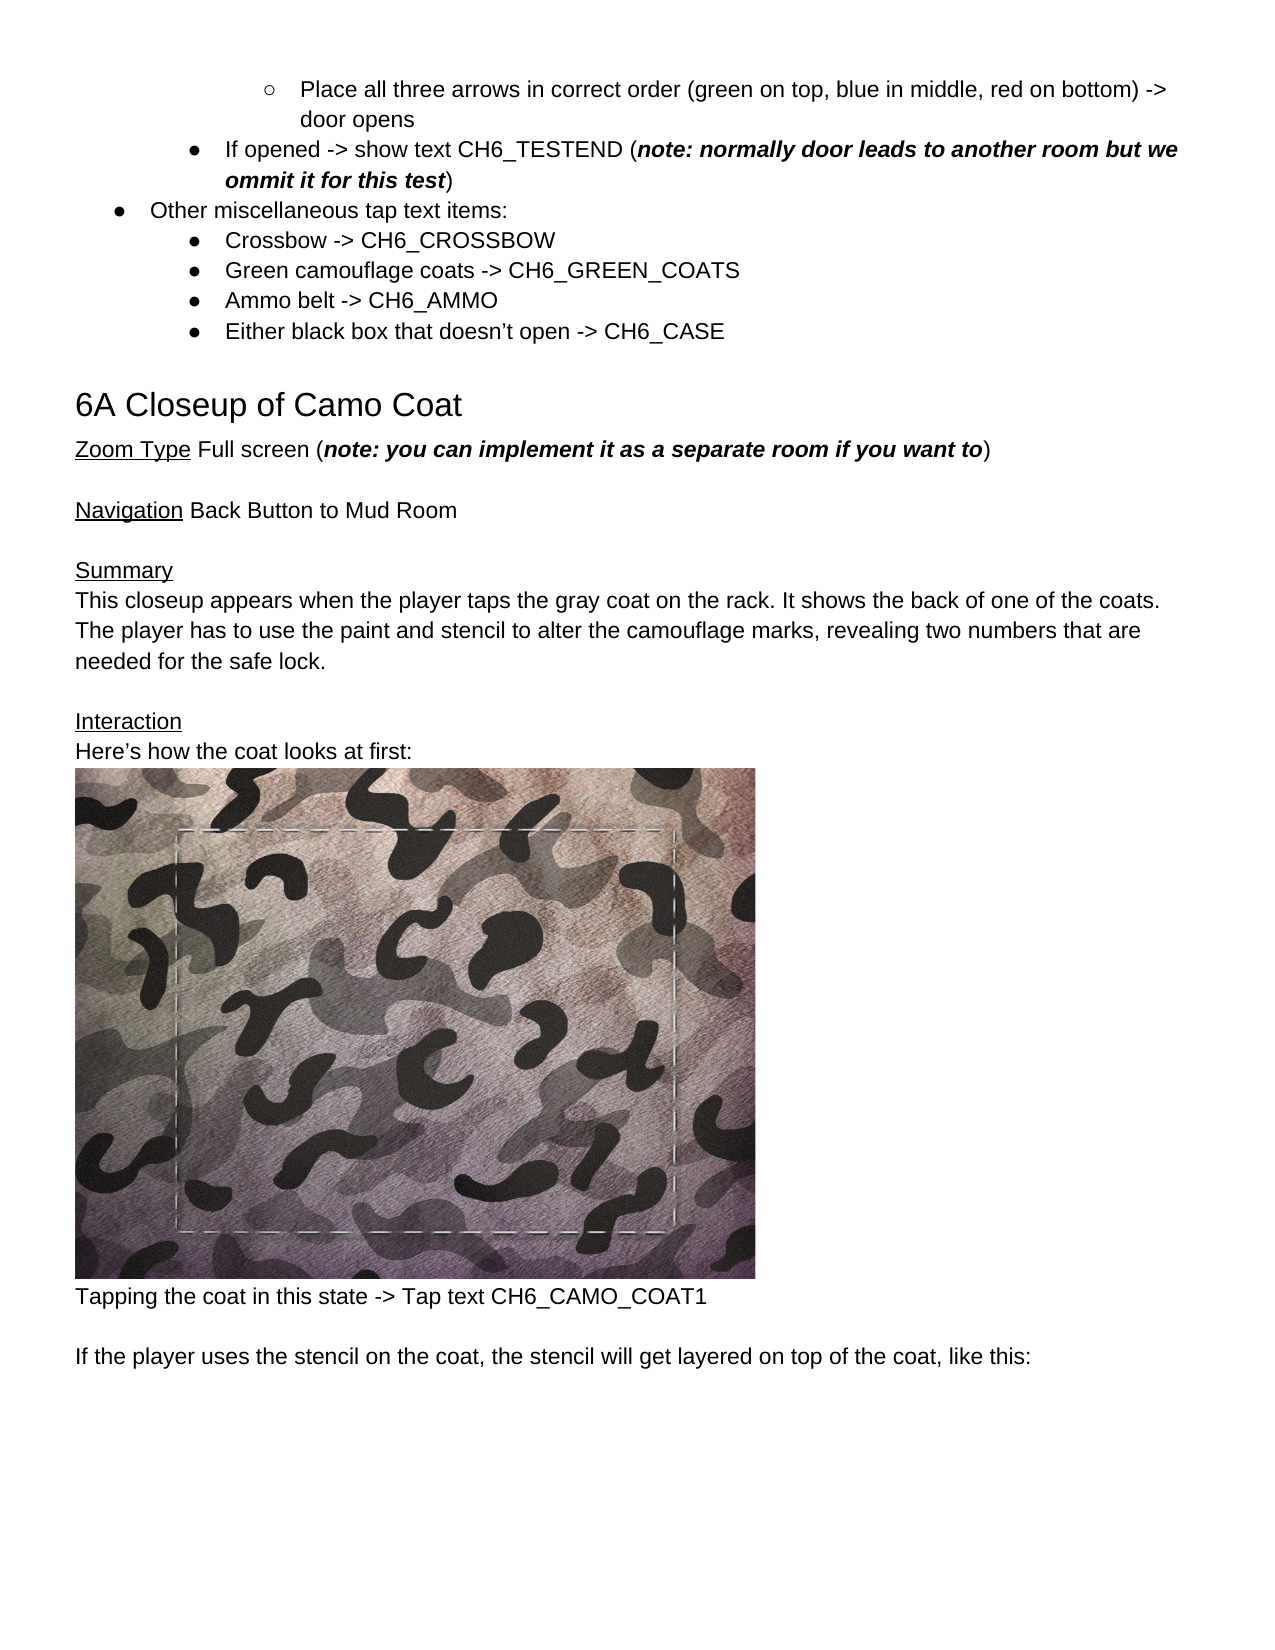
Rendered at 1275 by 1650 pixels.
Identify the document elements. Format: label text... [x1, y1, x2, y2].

text Interaction [75, 708, 1200, 734]
text If the player uses the stencil on the coat, the stencil will get layered on top of the coat, like this: [75, 1343, 1200, 1369]
list Other miscellaneous tap text items: [112, 197, 1200, 223]
text Tapping the coat in this state -> Tap text CH6_CAMO_COAT1 [75, 1283, 1200, 1309]
list Place all three arrows in correct order (green on top, blue in middle, red on bottom) -> door opens [262, 76, 1200, 132]
text Summary [75, 557, 1200, 583]
picture [75, 768, 756, 1279]
text Here’s how the coat looks at first: [75, 738, 1200, 765]
text Navigation Back Button to Mud Room [75, 497, 1200, 523]
subtitle 6A Closeup of Camo Coat [75, 385, 1200, 424]
list Either black box that doesn’t open -> CH6_CASE [187, 318, 1200, 344]
list Crossbow -> CH6_CROSSBOW [187, 227, 1200, 253]
list Green camouflage coats -> CH6_GREEN_COATS [187, 257, 1200, 283]
text Zoom Type Full screen (note: you can implement it as a separate room if you want to) [75, 436, 1200, 463]
list Ammo belt -> CH6_AMMO [187, 287, 1200, 314]
text This closeup appears when the player taps the gray coat on the rack. It shows the back of one of the coats. The player has to use the paint and stencil to alter the camouflage marks, revealing two numbers that are needed for the safe lock. [75, 587, 1200, 674]
list If opened -> show text CH6_TESTEND (note: normally door leads to another room but we ommit it for this test) [187, 136, 1200, 193]
